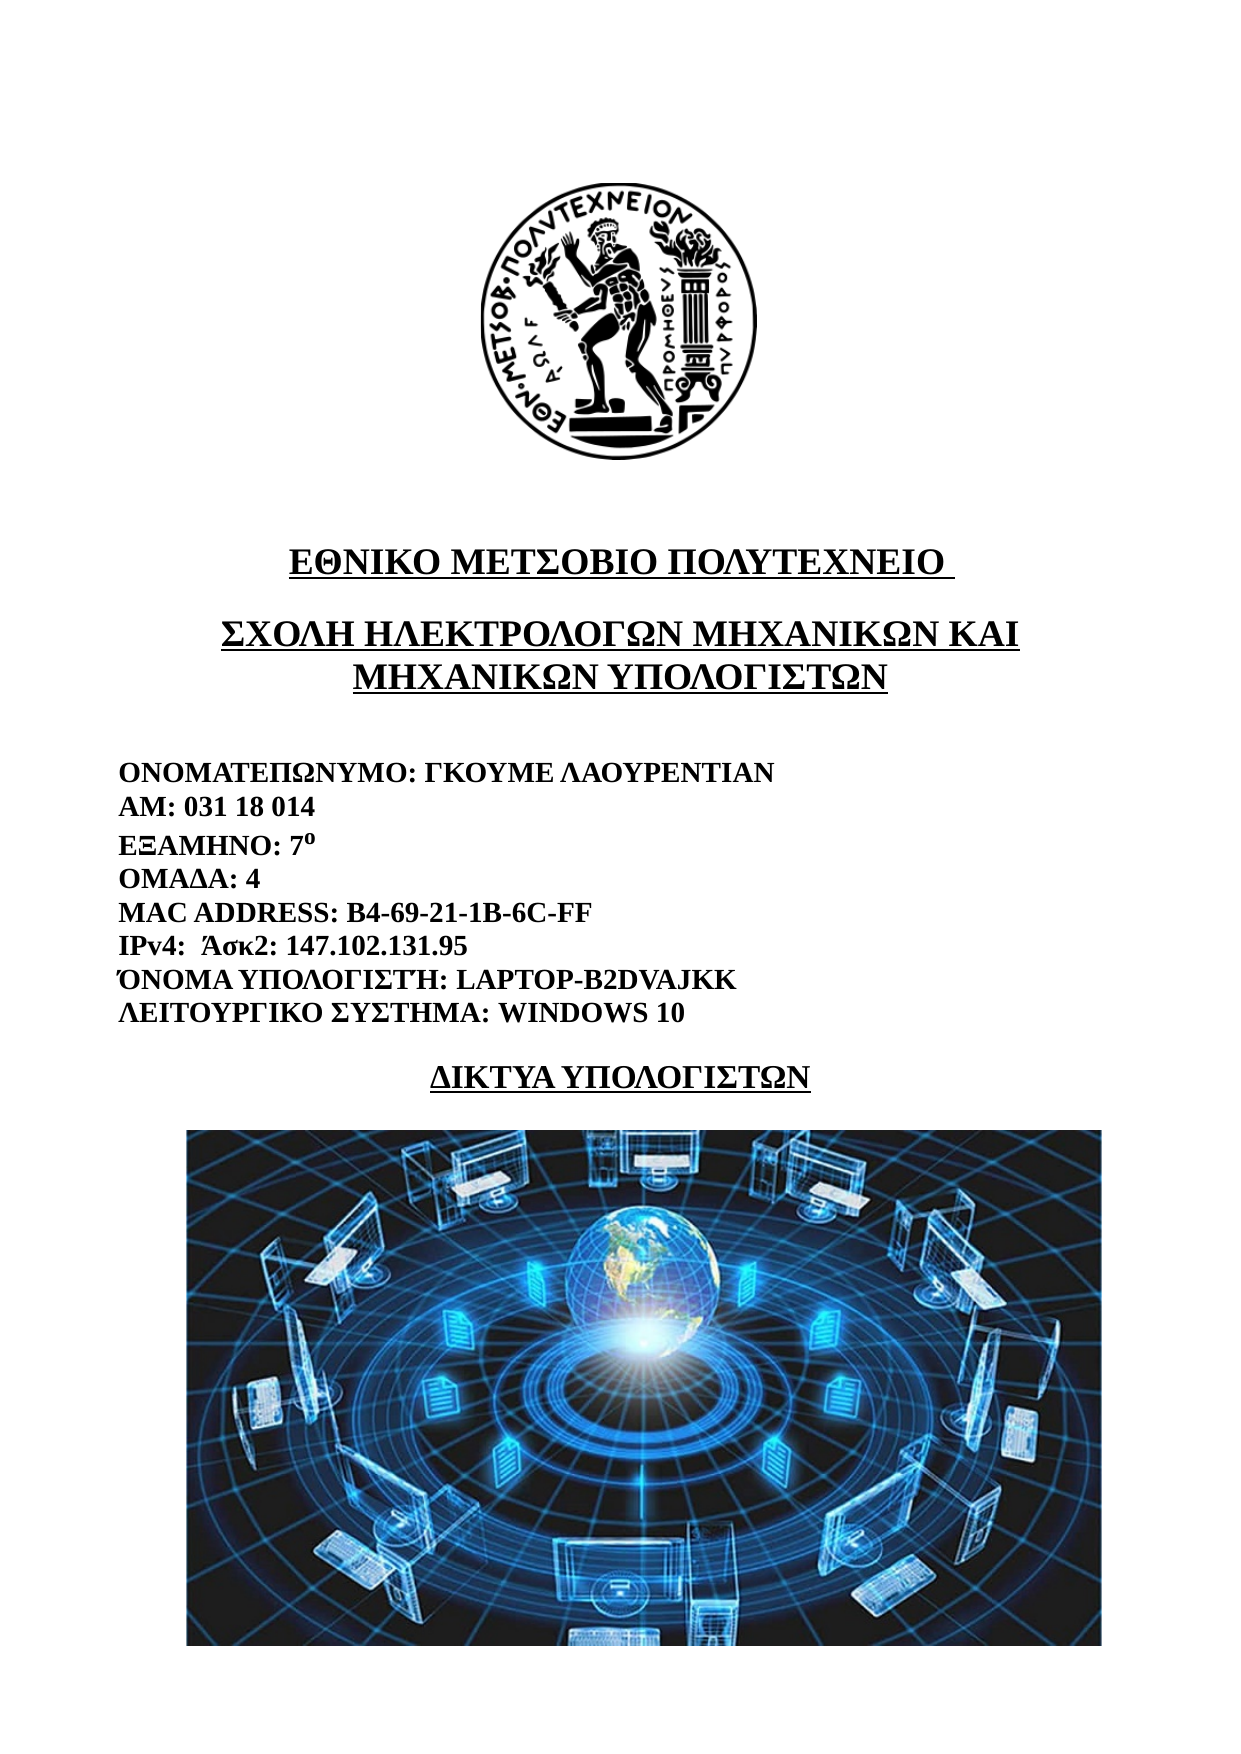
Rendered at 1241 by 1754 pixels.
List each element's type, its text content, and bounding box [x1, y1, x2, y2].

text IPv4: Άσκ2: 147.102.131.95 [118, 928, 1122, 962]
picture [186, 1130, 1102, 1646]
text ΕΞΑΜΗΝΟ: 7ο [118, 822, 1122, 861]
text ΌΝΟΜΑ ΥΠΟΛΟΓΙΣΤΉ: LAPTOP-B2DVAJKK [118, 962, 1122, 996]
text ΟΜΑΔΑ: 4 [118, 861, 1122, 895]
text ΣΧΟΛΗ ΗΛΕΚΤΡΟΛΟΓΩΝ ΜΗΧΑΝΙΚΩΝ ΚΑΙ ΜΗΧΑΝΙΚΩΝ ΥΠΟΛΟΓΙΣΤΩΝ [118, 611, 1122, 698]
picture [480, 183, 757, 460]
text ΟΝΟΜΑΤΕΠΩΝΥΜΟ: ΓΚΟΥΜΕ ΛΑΟΥΡΕΝΤΙΑΝ [118, 755, 1122, 789]
text ΕΘΝΙΚΟ ΜΕΤΣΟΒΙΟ ΠΟΛΥΤΕΧΝΕΙΟ [118, 539, 1122, 583]
text MAC ADDRESS: B4-69-21-1B-6C-FF [118, 895, 1122, 928]
text ΛΕΙΤΟΥΡΓΙΚΟ ΣΥΣΤΗΜΑ: WINDOWS 10 [118, 996, 1122, 1029]
text ΑΜ: 031 18 014 [118, 789, 1122, 822]
text ΔΙΚΤΥΑ ΥΠΟΛΟΓΙΣΤΩΝ [118, 1058, 1122, 1096]
